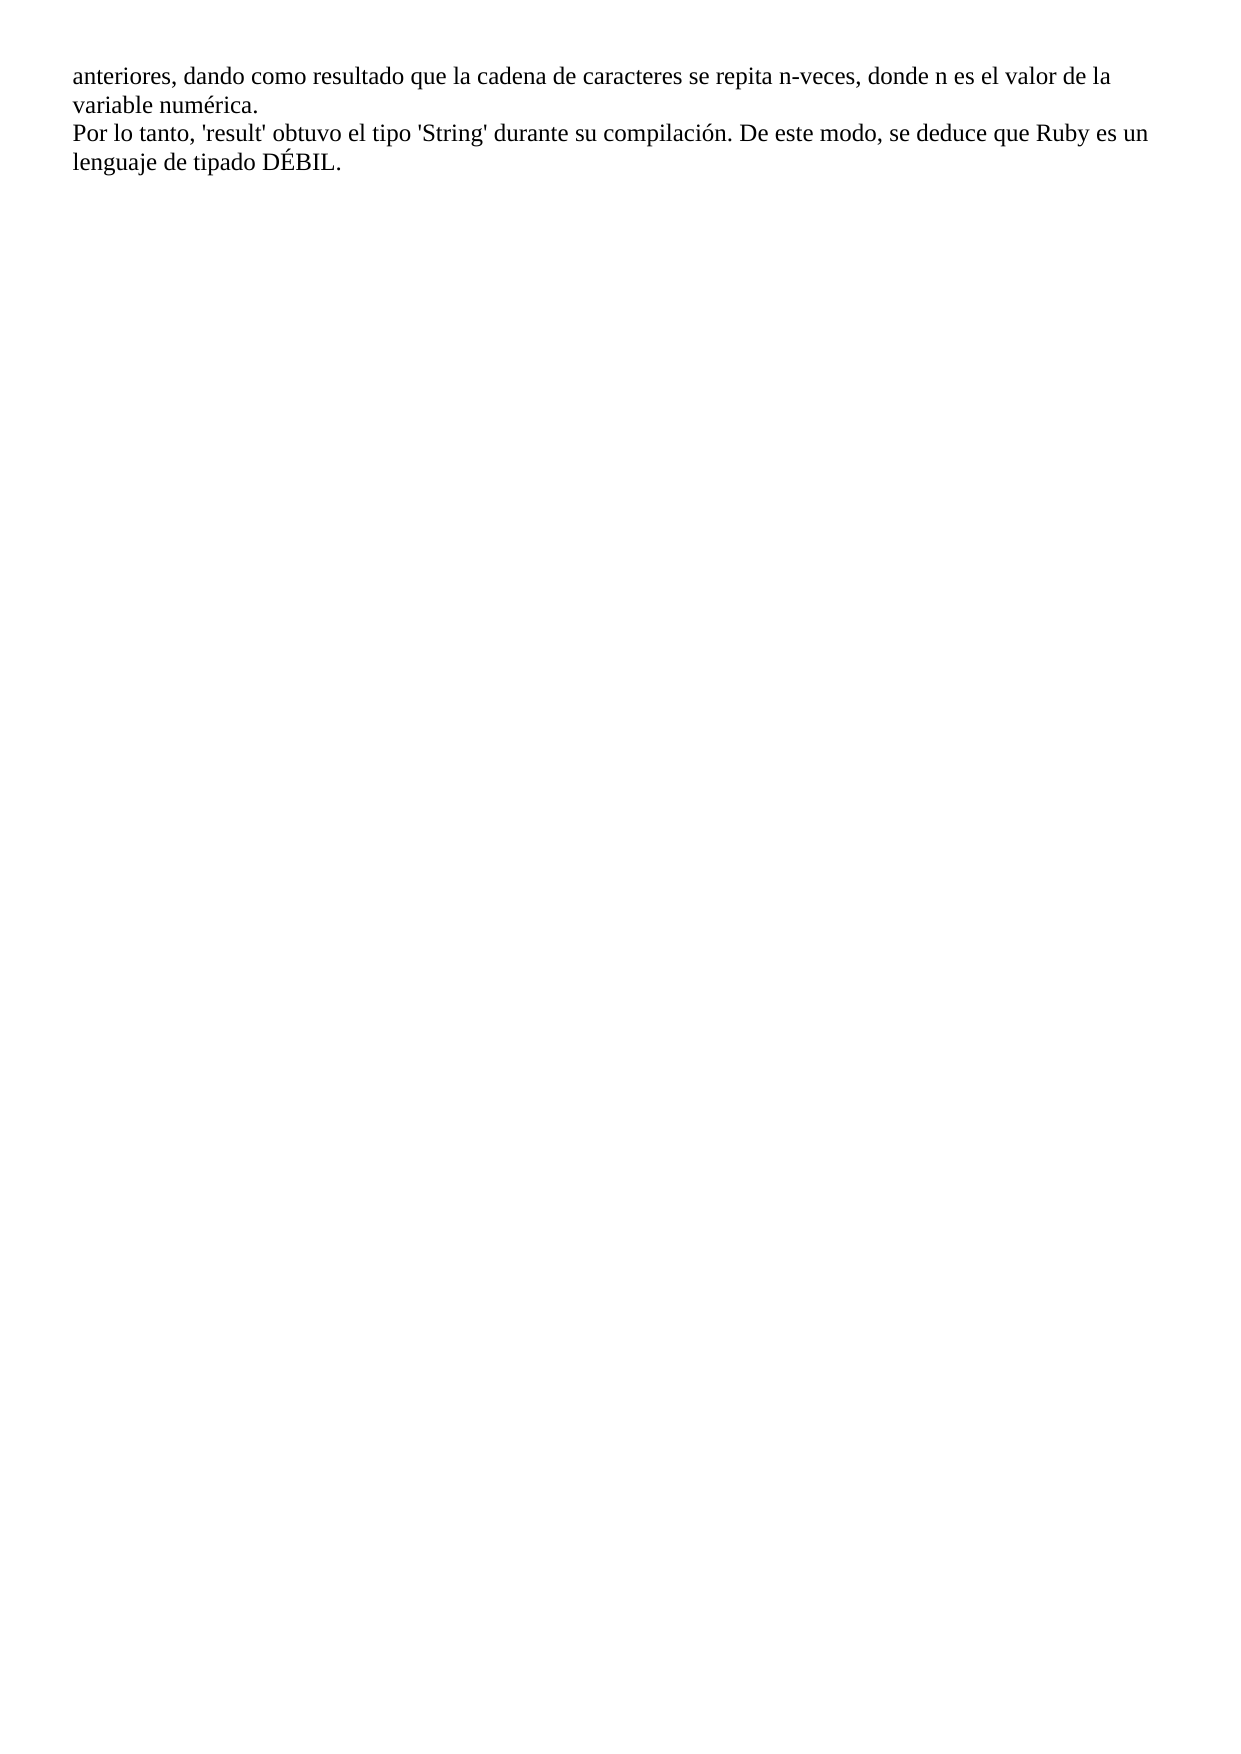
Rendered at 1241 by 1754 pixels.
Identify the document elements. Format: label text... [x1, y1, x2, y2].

text Por lo tanto, 'result' obtuvo el tipo 'String' durante su compilación. De este modo, se deduce que Ruby es un lenguaje de tipado DÉBIL. [72, 118, 1170, 176]
text anteriores, dando como resultado que la cadena de caracteres se repita n-veces, donde n es el valor de la variable numérica. [72, 61, 1170, 118]
